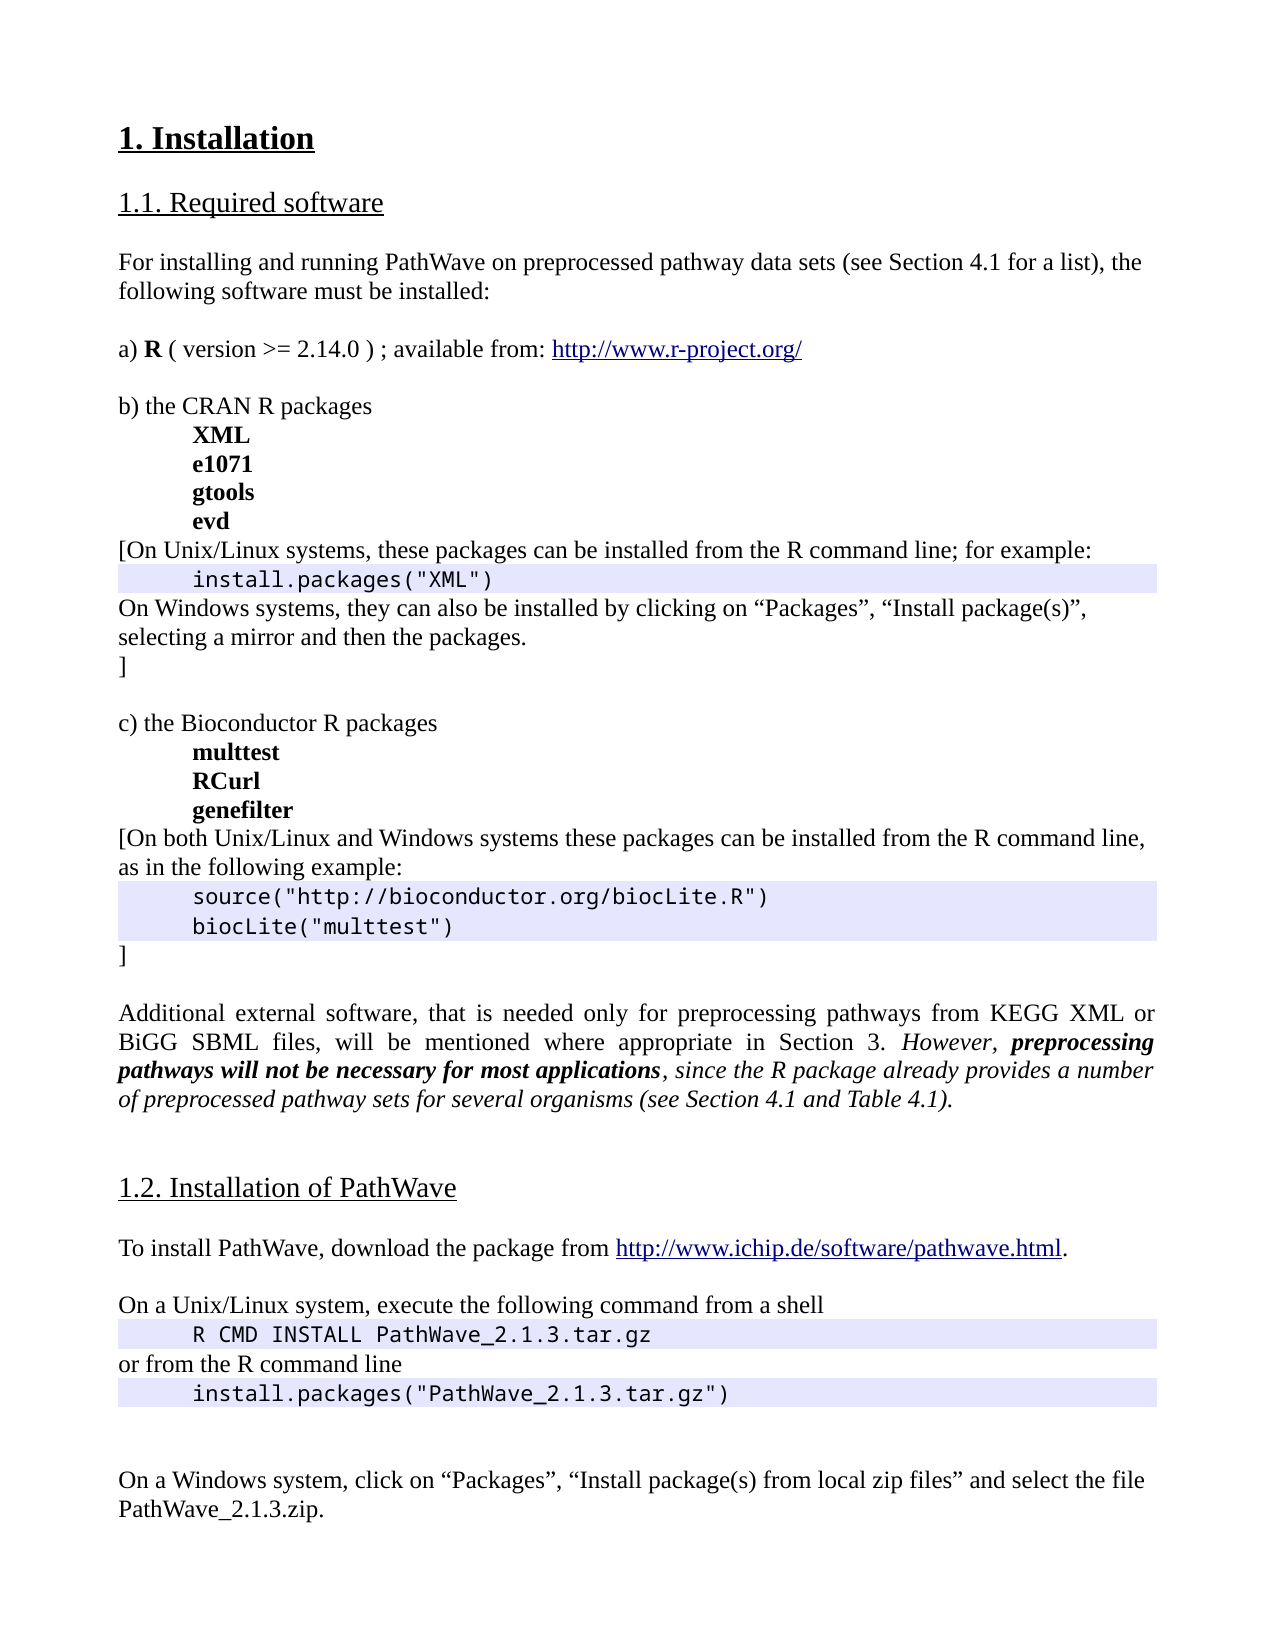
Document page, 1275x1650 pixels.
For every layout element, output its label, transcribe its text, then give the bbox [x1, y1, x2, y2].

text c) the Bioconductor R packages [118, 708, 1157, 737]
text 1. Installation [118, 118, 1157, 156]
text or from the R command line [118, 1349, 1157, 1378]
text R CMD INSTALL PathWave_2.1.3.tar.gz [118, 1319, 1157, 1349]
text b) the CRAN R packages [118, 391, 1157, 420]
text source("http://bioconductor.org/biocLite.R") [118, 881, 1157, 911]
text 1.1. Required software [118, 185, 1157, 219]
text [On Unix/Linux systems, these packages can be installed from the R command line; for example: [118, 535, 1157, 564]
text RCurl [118, 766, 1157, 795]
text multtest [118, 737, 1157, 766]
text biocLite("multtest") [118, 911, 1157, 941]
text On Windows systems, they can also be installed by clicking on “Packages”, “Install package(s)”, selecting a mirror and then the packages. [118, 593, 1157, 651]
text XML [118, 420, 1157, 449]
text For installing and running PathWave on preprocessed pathway data sets (see Section 4.1 for a list), the following software must be installed: [118, 247, 1157, 305]
text To install PathWave, download the package from http://www.ichip.de/software/pathwave.html. [118, 1233, 1157, 1262]
text a) R ( version >= 2.14.0 ) ; available from: http://www.r-project.org/ [118, 334, 1157, 362]
text On a Windows system, click on “Packages”, “Install package(s) from local zip files” and select the file PathWave_2.1.3.zip. [118, 1465, 1157, 1522]
text gtools [118, 477, 1157, 506]
text Additional external software, that is needed only for preprocessing pathways from KEGG XML or BiGG SBML files, will be mentioned where appropriate in Section 3. However, preprocessing pathways will not be necessary for most applications, since the R package already provides a number of preprocessed pathway sets for several organisms (see Section 4.1 and Table 4.1). [118, 998, 1157, 1113]
text 1.2. Installation of PathWave [118, 1171, 1157, 1204]
text evd [118, 506, 1157, 535]
text e1071 [118, 449, 1157, 477]
text ] [118, 941, 1157, 969]
text install.packages("PathWave_2.1.3.tar.gz") [118, 1378, 1157, 1407]
text [On both Unix/Linux and Windows systems these packages can be installed from the R command line, as in the following example: [118, 823, 1157, 881]
text genefilter [118, 795, 1157, 823]
text On a Unix/Linux system, execute the following command from a shell [118, 1290, 1157, 1319]
text ] [118, 651, 1157, 680]
text install.packages("XML") [118, 564, 1157, 593]
